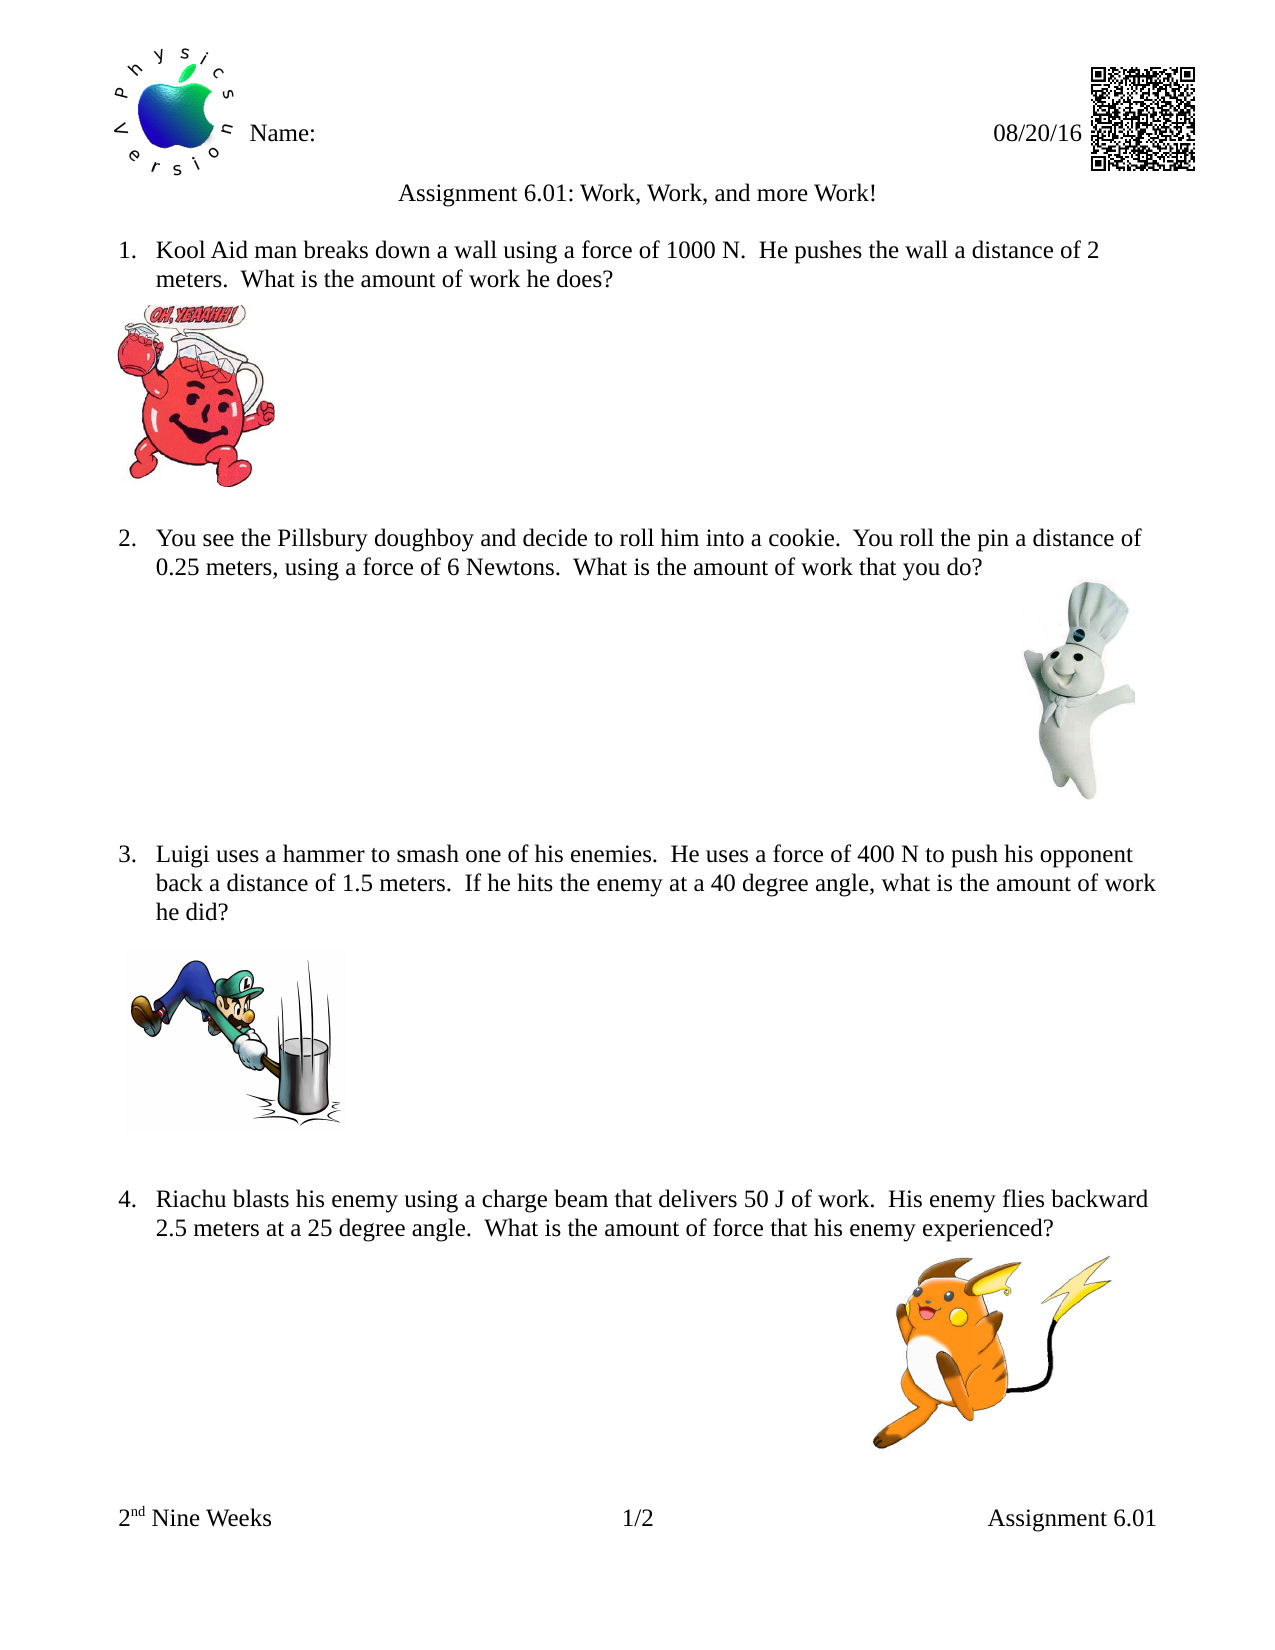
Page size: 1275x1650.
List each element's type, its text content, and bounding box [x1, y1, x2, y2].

picture [1082, 58, 1203, 179]
picture [113, 48, 234, 176]
list Luigi uses a hammer to smash one of his enemies. He uses a force of 400 N to push his opponent back a distance of 1.5 meters. If he hits the enemy at a 40 degree angle, what is the amount of work he did? [118, 839, 1157, 926]
picture [1019, 577, 1135, 807]
text Assignment 6.01: Work, Work, and more Work! [118, 176, 1157, 207]
picture [863, 1249, 1128, 1452]
list Kool Aid man breaks down a wall using a force of 1000 N. He pushes the wall a distance of 2 meters. What is the amount of work he does? [118, 236, 1157, 293]
picture [122, 948, 347, 1133]
list Riachu blasts his enemy using a charge beam that delivers 50 J of work. His enemy flies backward 2.5 meters at a 25 degree angle. What is the amount of force that his enemy experienced? [118, 1184, 1157, 1242]
picture [117, 305, 275, 487]
list You see the Pillsbury doughboy and decide to roll him into a cookie. You roll the pin a distance of 0.25 meters, using a force of 6 Newtons. What is the amount of work that you do? [118, 523, 1157, 581]
